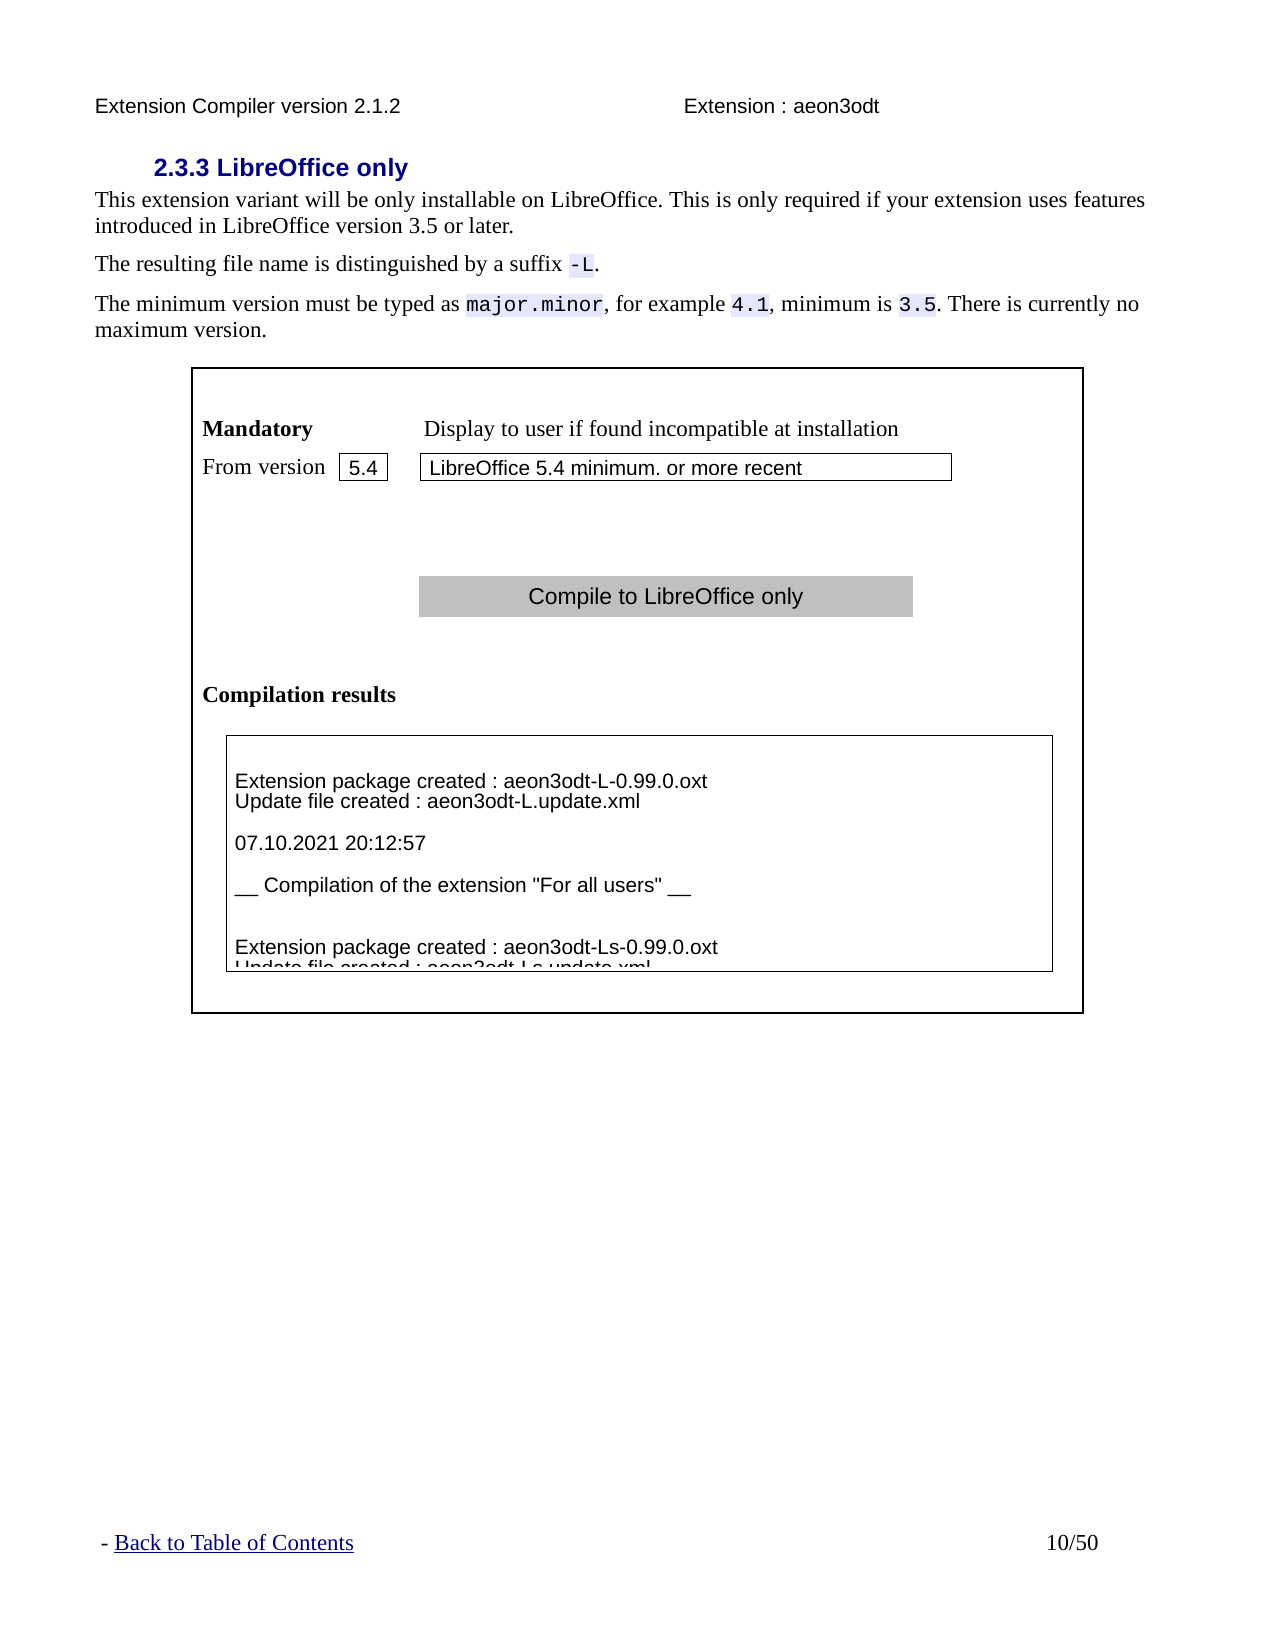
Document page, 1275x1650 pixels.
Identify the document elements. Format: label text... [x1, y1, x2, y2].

text Compilation results [202, 682, 1073, 708]
text [952, 454, 1073, 480]
text Mandatory Display to user if found incompatible at installation [202, 416, 1073, 442]
subtitle LibreOffice only [153, 153, 1181, 181]
text [388, 454, 420, 480]
text The resulting file name is distinguished by a suffix -L. [94, 251, 1181, 278]
text This extension variant will be only installable on LibreOffice. This is only required if your extension uses features introduced in LibreOffice version 3.5 or later. [94, 187, 1181, 238]
text From version [202, 454, 339, 480]
text The minimum version must be typed as major.minor, for example 4.1, minimum is 3.5. There is currently no maximum version. [94, 290, 1181, 343]
